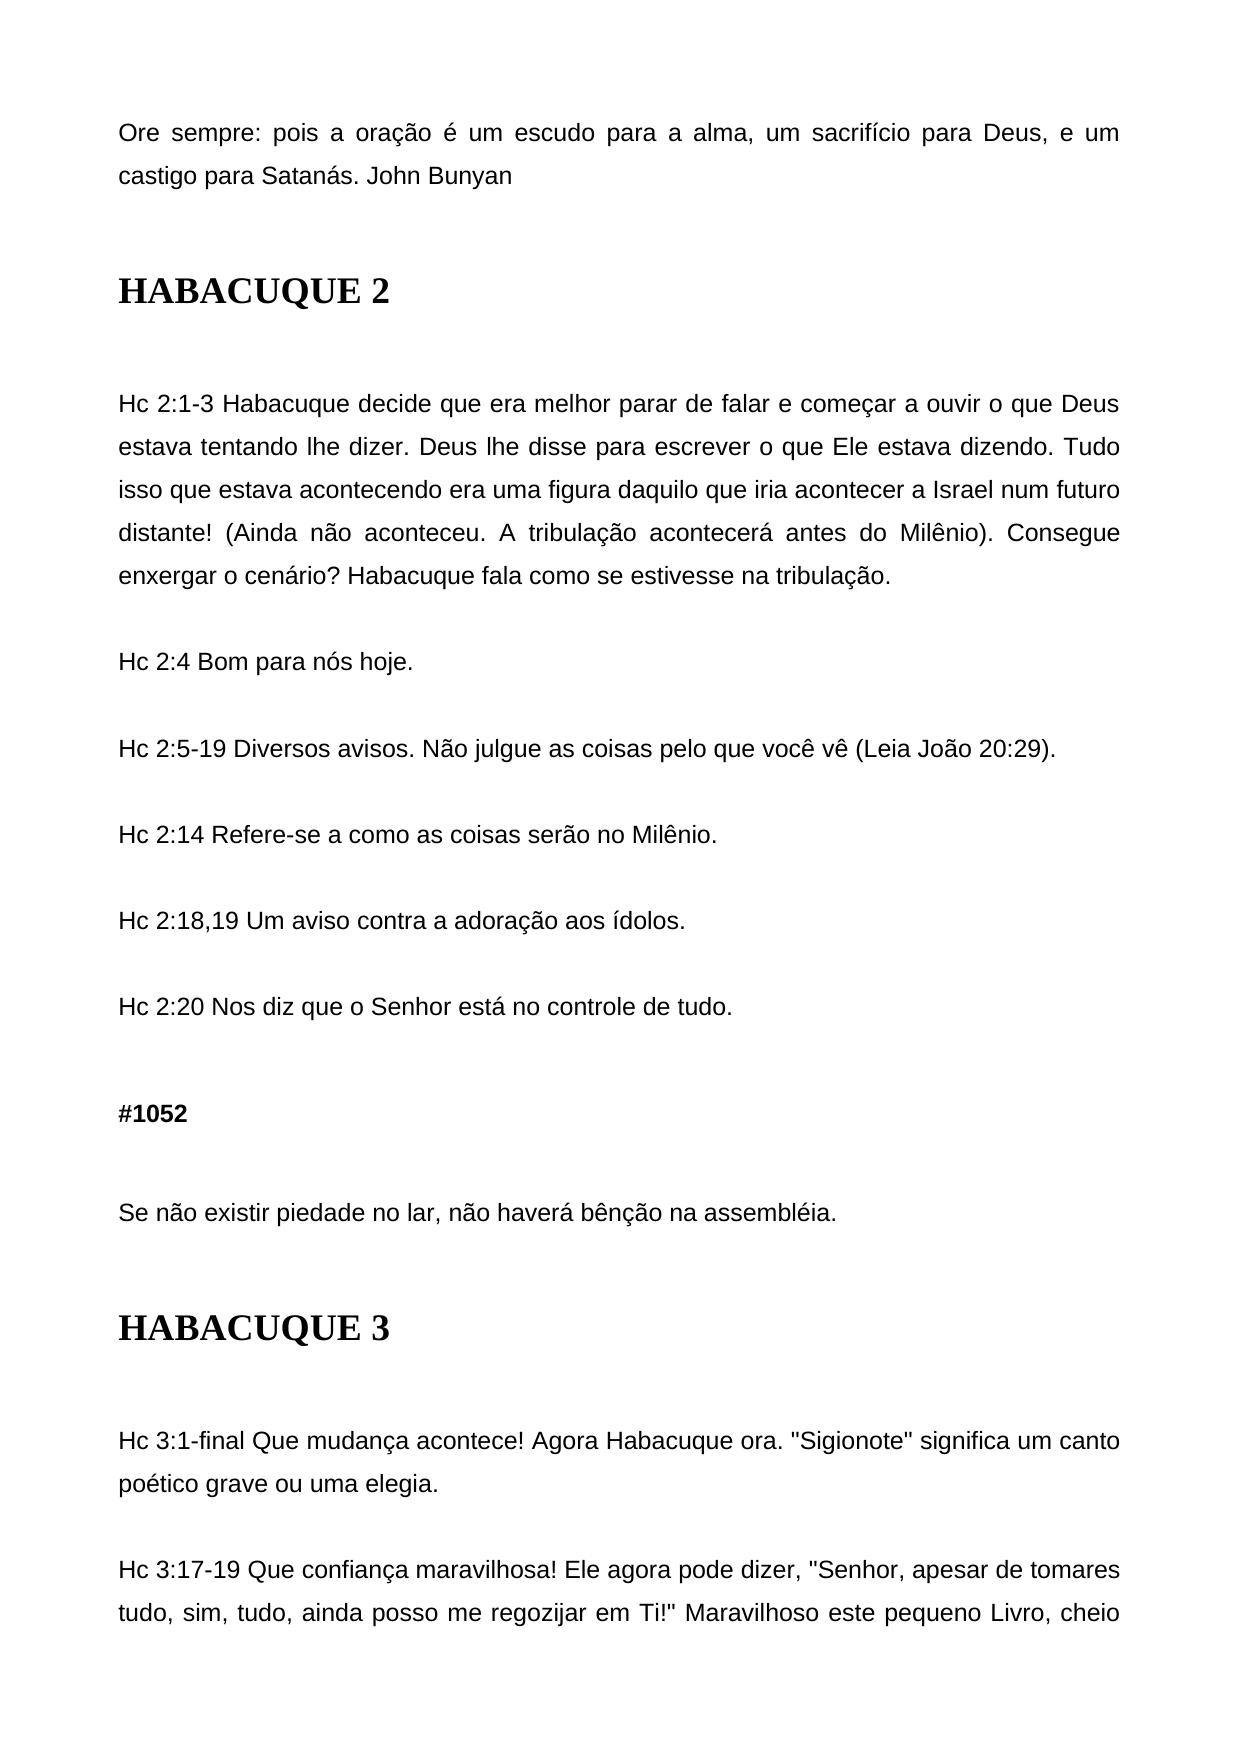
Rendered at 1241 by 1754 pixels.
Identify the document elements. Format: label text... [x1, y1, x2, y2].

text Hc 3:1-final Que mudança acontece! Agora Habacuque ora. "Sigionote" significa um canto poético grave ou uma elegia. [118, 1426, 1122, 1497]
text Hc 2:5-19 Diversos avisos. Não julgue as coisas pelo que você vê (Leia João 20:29). [118, 734, 1122, 762]
subtitle HABACUQUE 2 [118, 268, 1122, 311]
text Hc 2:20 Nos diz que o Senhor está no controle de tudo. [118, 992, 1122, 1021]
text Hc 2:18,19 Um aviso contra a adoração aos ídolos. [118, 906, 1122, 935]
subtitle HABACUQUE 3 [118, 1305, 1122, 1348]
text Ore sempre: pois a oração é um escudo para a alma, um sacrifício para Deus, e um castigo para Satanás. John Bunyan [118, 118, 1122, 190]
subtitle #1052 [118, 1099, 1122, 1128]
text Se não existir piedade no lar, não haverá bênção na assembléia. [118, 1198, 1122, 1227]
text Hc 2:14 Refere-se a como as coisas serão no Milênio. [118, 820, 1122, 849]
text Hc 2:1-3 Habacuque decide que era melhor parar de falar e começar a ouvir o que Deus estava tentando lhe dizer. Deus lhe disse para escrever o que Ele estava dizendo. Tudo isso que estava acontecendo era uma figura daquilo que iria acontecer a Israel num futuro distante! (Ainda não aconteceu. A tribulação acontecerá antes do Milênio). Consegue enxergar o cenário? Habacuque fala como se estivesse na tribulação. [118, 389, 1122, 590]
text Hc 3:17-19 Que confiança maravilhosa! Ele agora pode dizer, "Senhor, apesar de tomares tudo, sim, tudo, ainda posso me regozijar em Ti!" Maravilhoso este pequeno Livro, cheio [118, 1555, 1122, 1627]
text Hc 2:4 Bom para nós hoje. [118, 647, 1122, 676]
